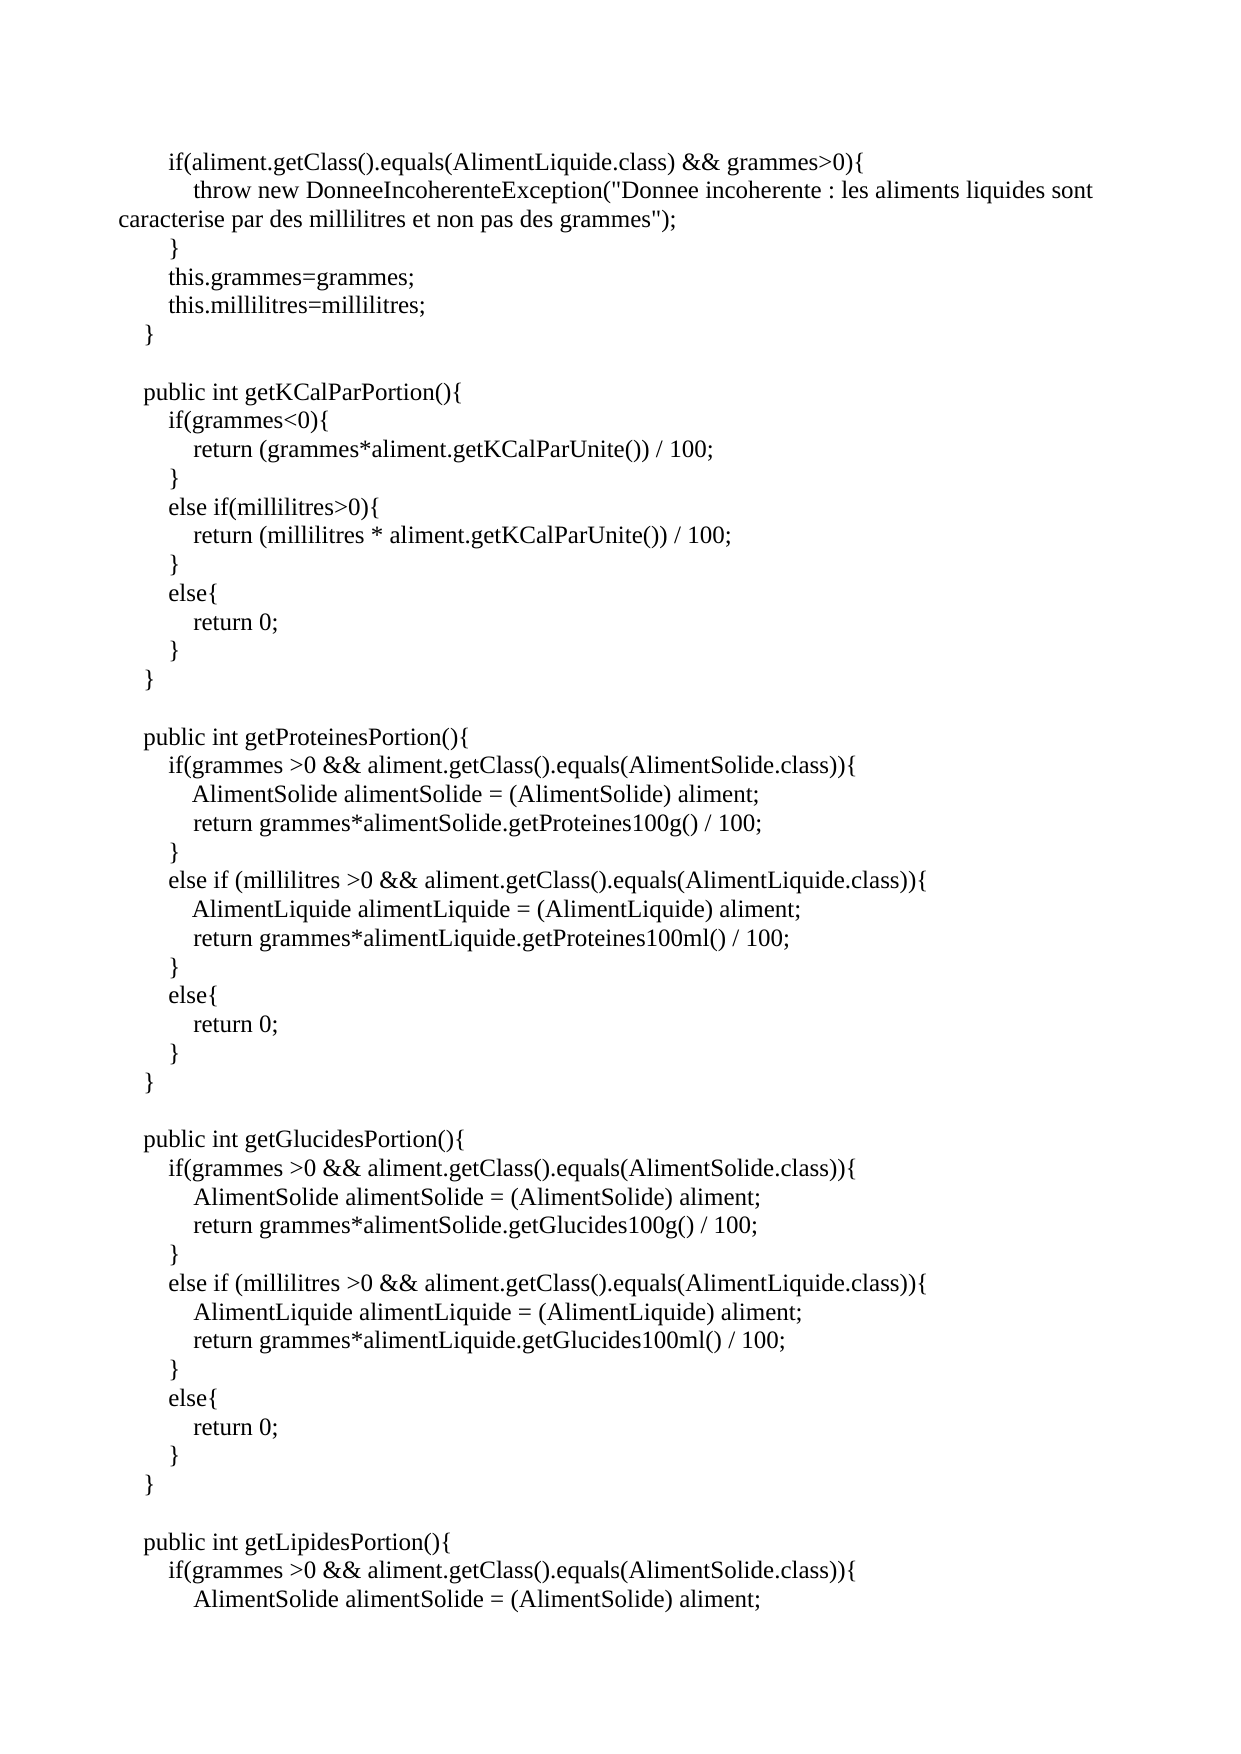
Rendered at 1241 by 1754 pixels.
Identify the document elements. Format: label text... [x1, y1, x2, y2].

text } [118, 1441, 1122, 1469]
text else if (millilitres >0 && aliment.getClass().equals(AlimentLiquide.class)){ [118, 1268, 1122, 1297]
text this.grammes=grammes; [118, 262, 1122, 291]
text } [118, 319, 1122, 348]
text } [118, 1067, 1122, 1096]
text AlimentSolide alimentSolide = (AlimentSolide) aliment; [118, 1182, 1122, 1211]
text throw new DonneeIncoherenteException("Donnee incoherente : les aliments liquides sont caracterise par des millilitres et non pas des grammes"); [118, 176, 1122, 233]
text this.millilitres=millilitres; [118, 291, 1122, 319]
text return (grammes*aliment.getKCalParUnite()) / 100; [118, 434, 1122, 463]
text if(aliment.getClass().equals(AlimentLiquide.class) && grammes>0){ [118, 147, 1122, 176]
text } [118, 1469, 1122, 1498]
text return grammes*alimentLiquide.getGlucides100ml() / 100; [118, 1326, 1122, 1354]
text else{ [118, 981, 1122, 1009]
text AlimentLiquide alimentLiquide = (AlimentLiquide) aliment; [118, 894, 1122, 923]
text } [118, 1038, 1122, 1067]
text else{ [118, 578, 1122, 607]
text return grammes*alimentSolide.getProteines100g() / 100; [118, 808, 1122, 837]
text return 0; [118, 1009, 1122, 1038]
text AlimentSolide alimentSolide = (AlimentSolide) aliment; [118, 1584, 1122, 1613]
text else if(millilitres>0){ [118, 492, 1122, 521]
text return grammes*alimentSolide.getGlucides100g() / 100; [118, 1211, 1122, 1239]
text if(grammes >0 && aliment.getClass().equals(AlimentSolide.class)){ [118, 751, 1122, 779]
text return (millilitres * aliment.getKCalParUnite()) / 100; [118, 521, 1122, 549]
text if(grammes >0 && aliment.getClass().equals(AlimentSolide.class)){ [118, 1556, 1122, 1584]
text public int getKCalParPortion(){ [118, 377, 1122, 406]
text else if (millilitres >0 && aliment.getClass().equals(AlimentLiquide.class)){ [118, 866, 1122, 894]
text if(grammes >0 && aliment.getClass().equals(AlimentSolide.class)){ [118, 1153, 1122, 1182]
text return 0; [118, 607, 1122, 636]
text return grammes*alimentLiquide.getProteines100ml() / 100; [118, 923, 1122, 952]
text public int getProteinesPortion(){ [118, 722, 1122, 751]
text if(grammes<0){ [118, 406, 1122, 434]
text return 0; [118, 1412, 1122, 1441]
text } [118, 837, 1122, 866]
text } [118, 463, 1122, 492]
text else{ [118, 1383, 1122, 1412]
text } [118, 1239, 1122, 1268]
text } [118, 664, 1122, 693]
text public int getLipidesPortion(){ [118, 1527, 1122, 1556]
text } [118, 952, 1122, 981]
text public int getGlucidesPortion(){ [118, 1124, 1122, 1153]
text } [118, 636, 1122, 664]
text AlimentSolide alimentSolide = (AlimentSolide) aliment; [118, 779, 1122, 808]
text AlimentLiquide alimentLiquide = (AlimentLiquide) aliment; [118, 1297, 1122, 1326]
text } [118, 233, 1122, 262]
text } [118, 549, 1122, 578]
text } [118, 1354, 1122, 1383]
